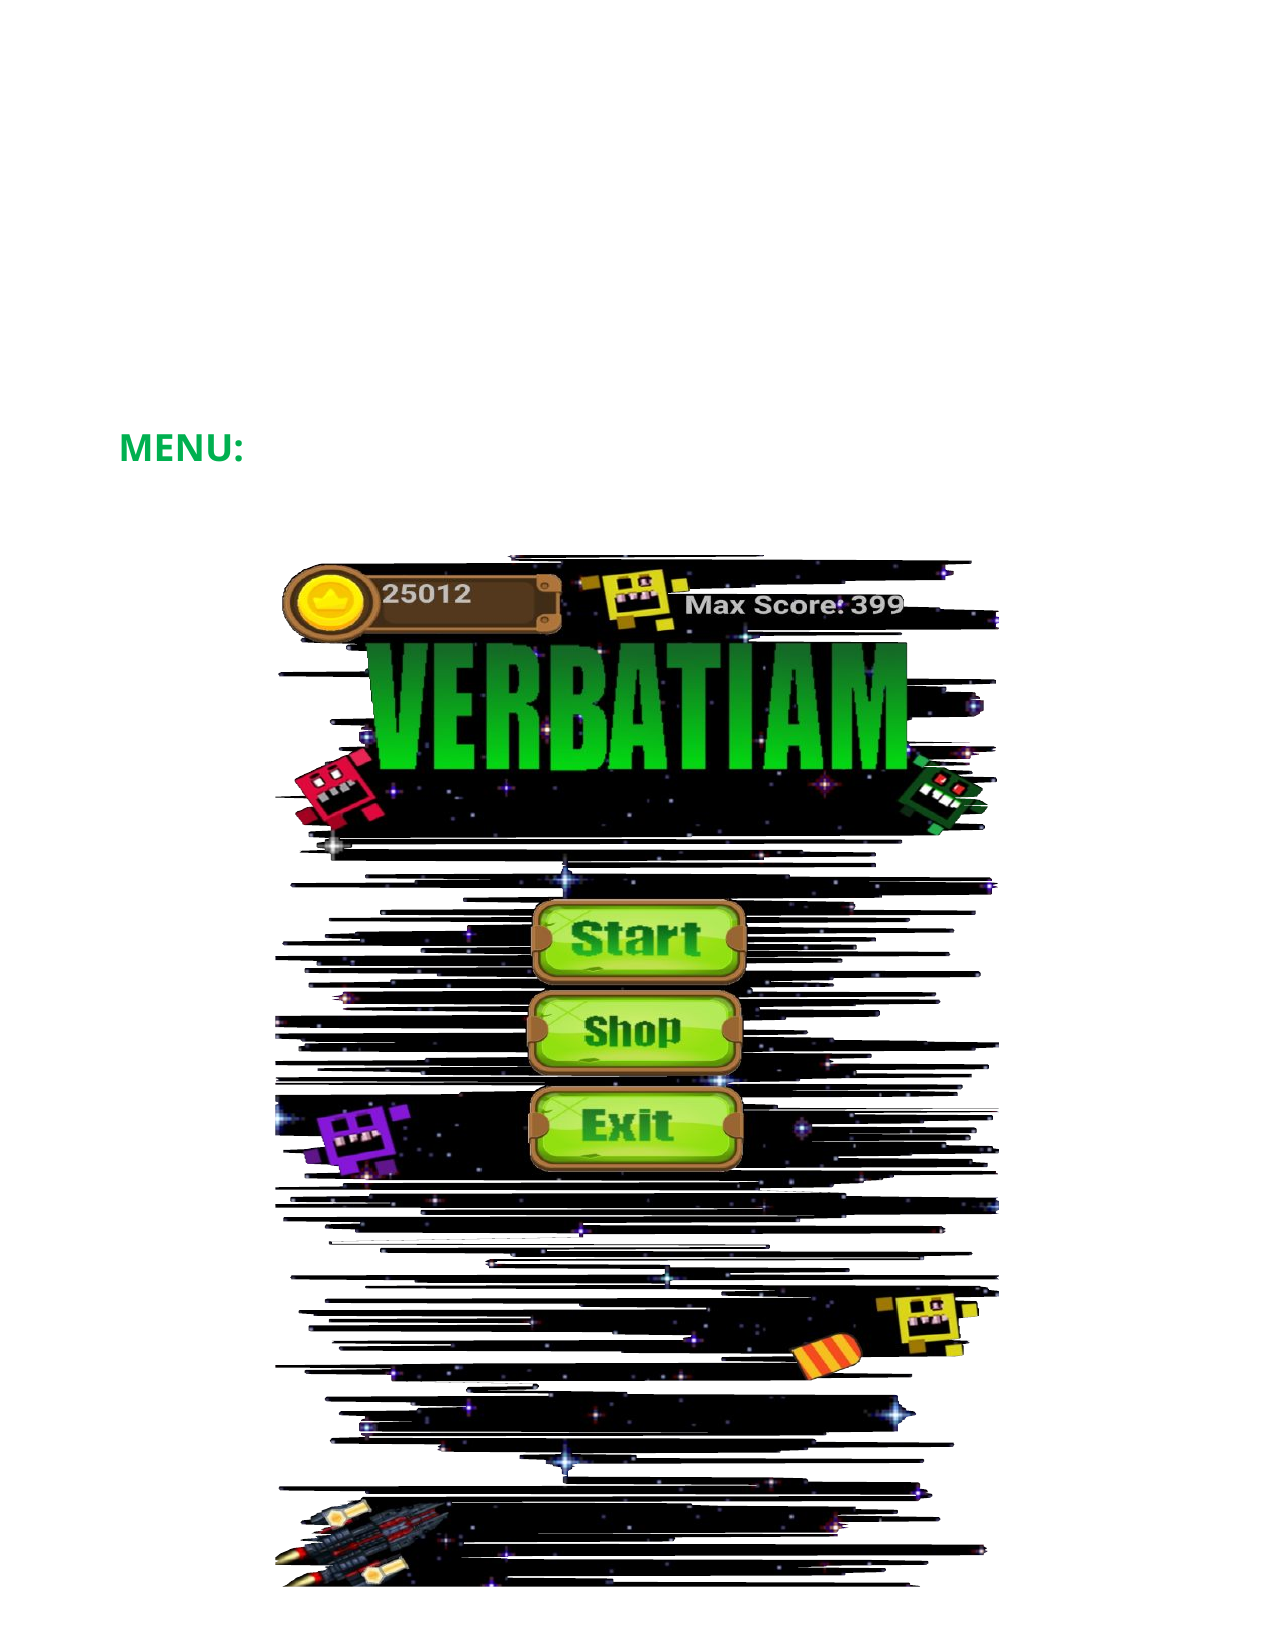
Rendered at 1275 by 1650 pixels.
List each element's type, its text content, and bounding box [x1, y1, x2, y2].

subtitle MENU: [118, 421, 1157, 472]
